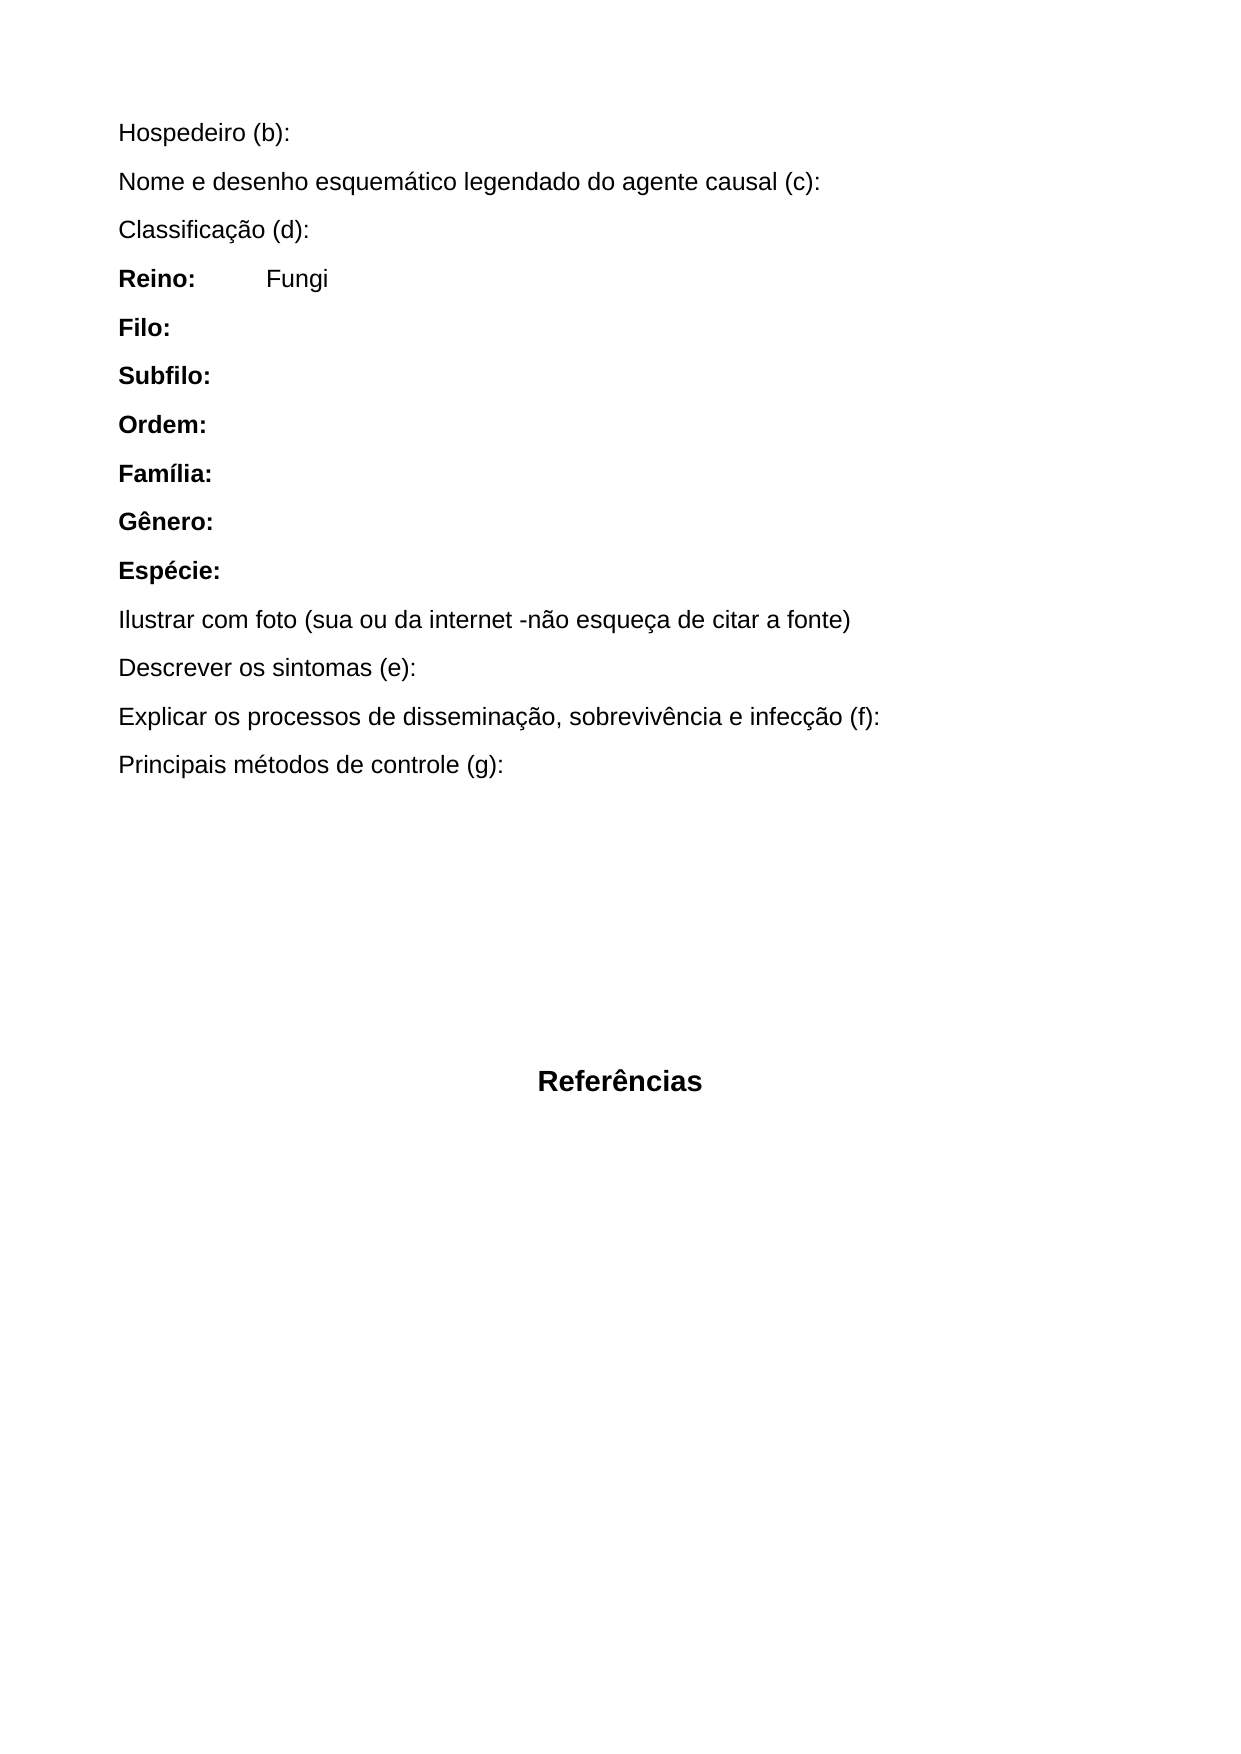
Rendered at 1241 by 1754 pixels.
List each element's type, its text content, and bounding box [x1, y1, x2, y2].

text Ilustrar com foto (sua ou da internet -não esqueça de citar a fonte) [118, 604, 1122, 633]
text Espécie: [118, 556, 1122, 585]
text Família: [118, 459, 1122, 487]
text Subfilo: [118, 361, 1122, 390]
text Gênero: [118, 507, 1122, 536]
text Explicar os processos de disseminação, sobrevivência e infecção (f): [118, 702, 1122, 731]
text Hospedeiro (b): [118, 118, 1122, 147]
text Ordem: [118, 410, 1122, 439]
text Descrever os sintomas (e): [118, 653, 1122, 682]
text Reino: Fungi [118, 264, 1122, 293]
text Referências [118, 1064, 1122, 1098]
text Filo: [118, 313, 1122, 341]
text Classificação (d): [118, 215, 1122, 244]
text Nome e desenho esquemático legendado do agente causal (c): [118, 167, 1122, 196]
text Principais métodos de controle (g): [118, 751, 1122, 779]
